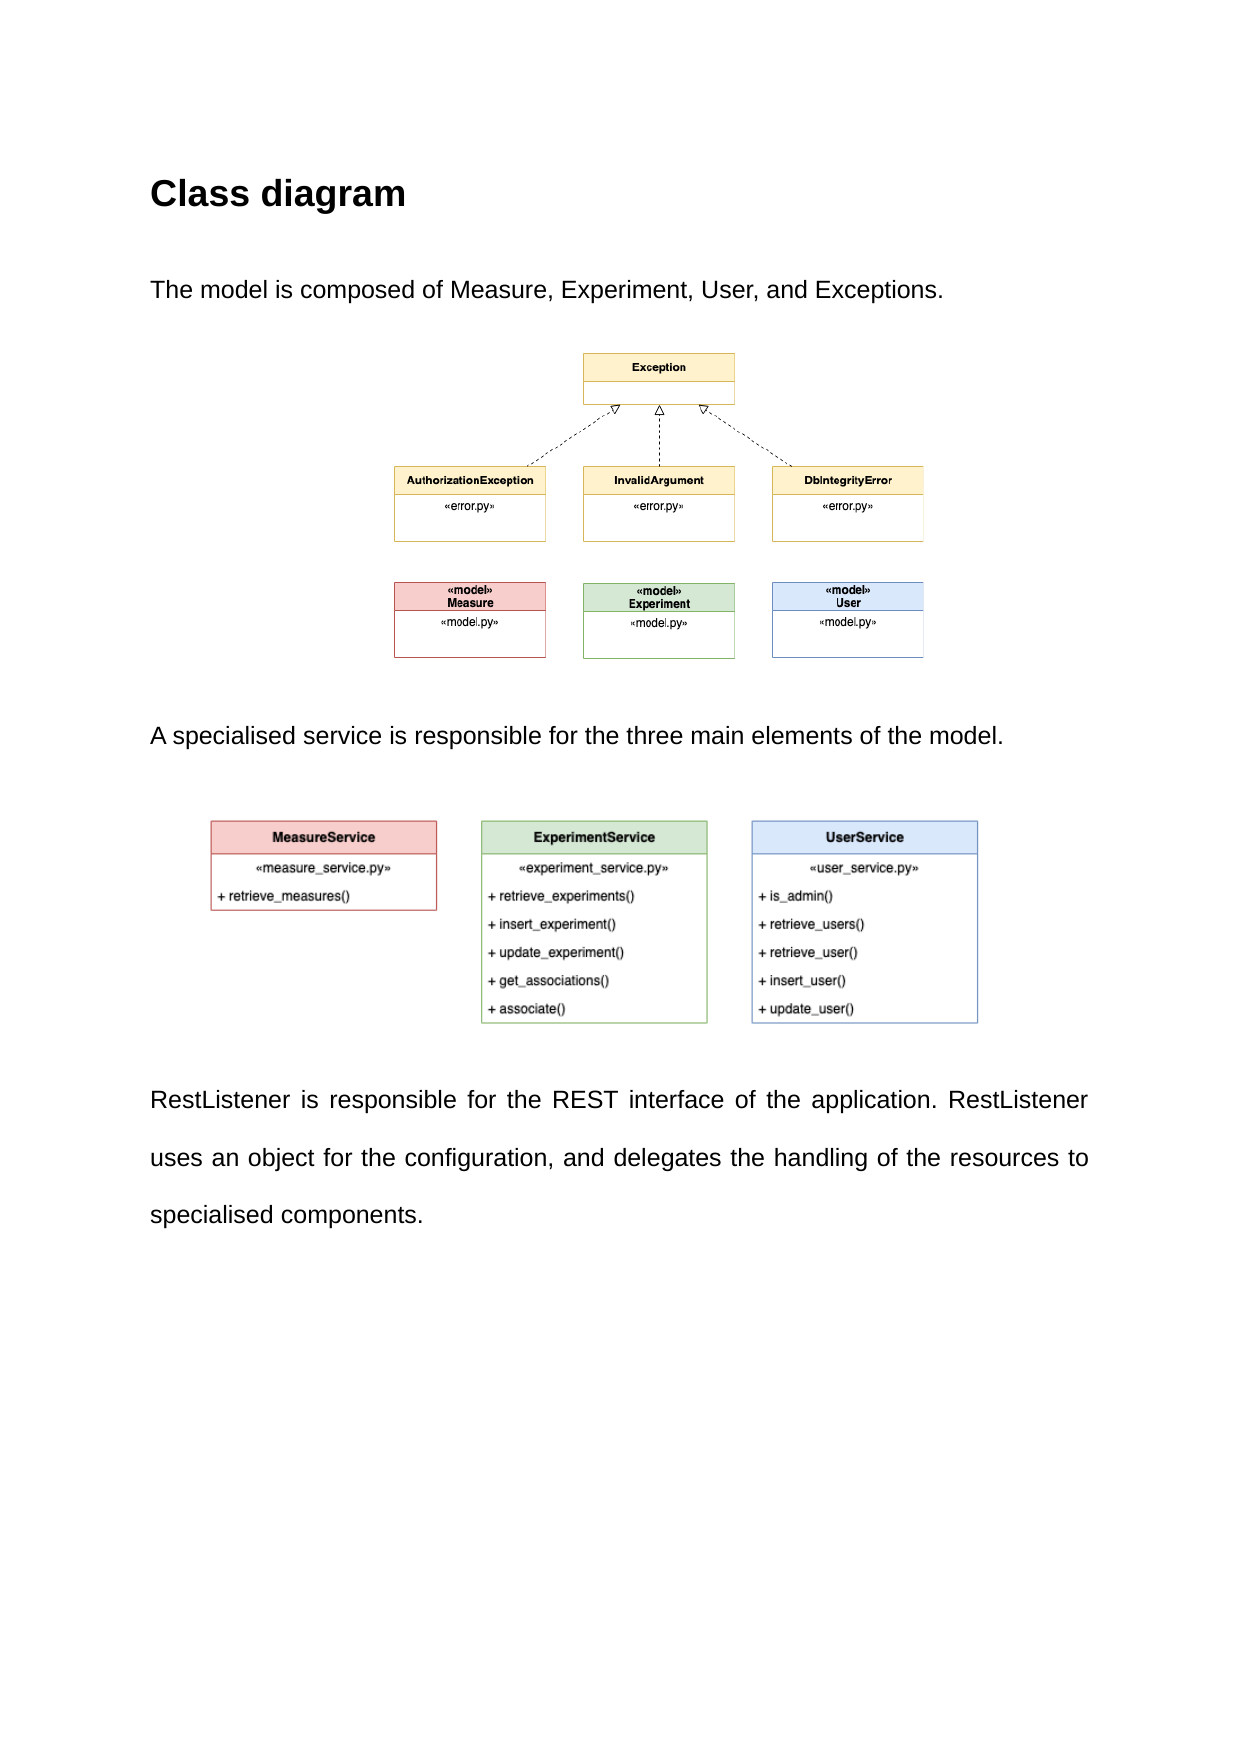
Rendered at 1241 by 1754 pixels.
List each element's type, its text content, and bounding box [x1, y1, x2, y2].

subtitle Class diagram [150, 171, 1091, 214]
picture [391, 350, 924, 662]
text A specialised service is responsible for the three main elements of the model. [150, 347, 1091, 749]
picture [205, 815, 1074, 1027]
text The model is composed of Measure, Experiment, User, and Exceptions. [150, 275, 1091, 304]
text RestListener is responsible for the REST interface of the application. RestListener uses an object for the configuration, and delegates the handling of the resources to specialised components. [150, 793, 1091, 1229]
